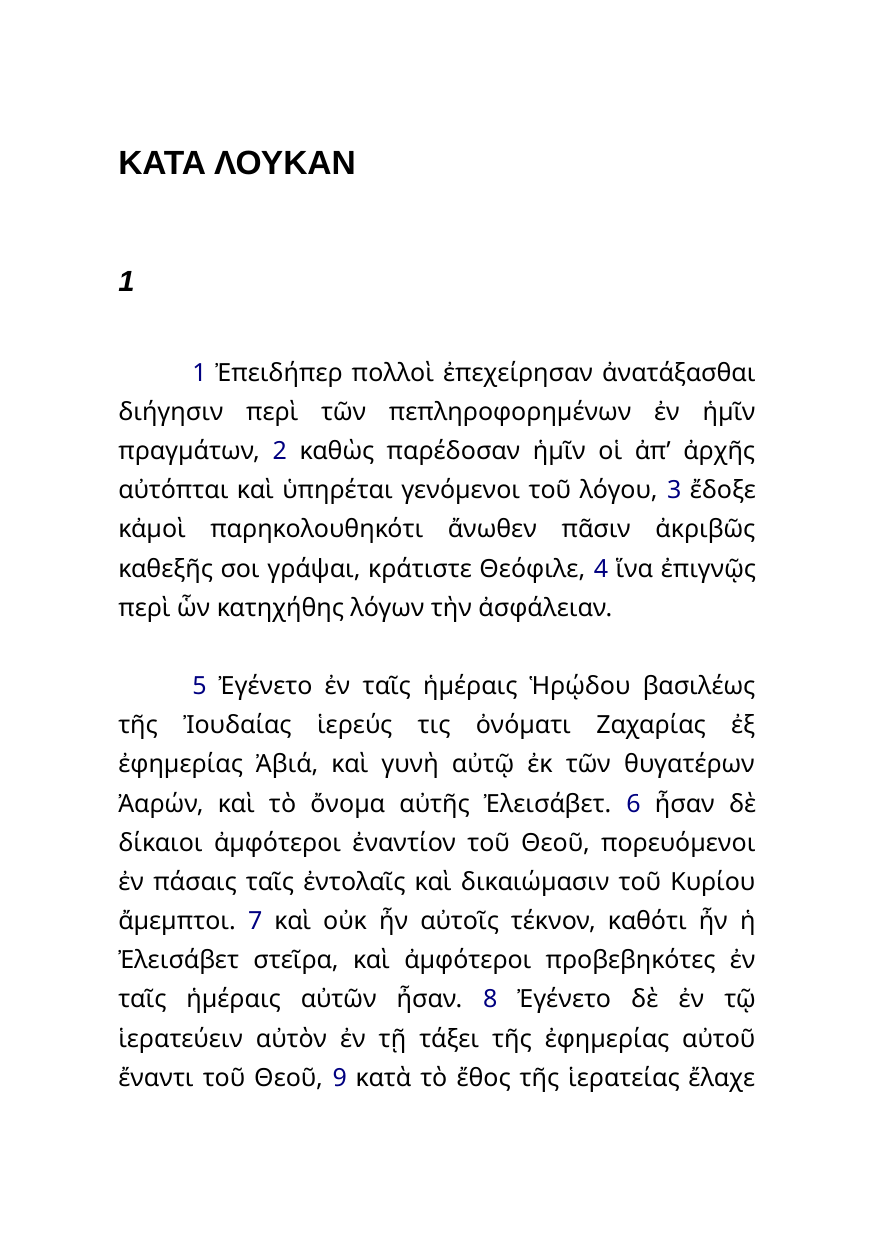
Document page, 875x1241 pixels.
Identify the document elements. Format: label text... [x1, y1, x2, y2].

subtitle 1 [118, 264, 756, 298]
text 5 Ἐγένετο ἐν ταῖς ἡμέραις Ἡρῴδου βασιλέως τῆς Ἰουδαίας ἱερεύς τις ὀνόματι Ζαχαρίας ἐξ ἐφημερίας Ἀβιά, καὶ γυνὴ αὐτῷ ἐκ τῶν θυγατέρων Ἀαρών, καὶ τὸ ὄνομα αὐτῆς Ἐλεισάβετ. 6 ἦσαν δὲ δίκαιοι ἀμφότεροι ἐναντίον τοῦ Θεοῦ, πορευόμενοι ἐν πάσαις ταῖς ἐντολαῖς καὶ δικαιώμασιν τοῦ Κυρίου ἄμεμπτοι. 7 καὶ οὐκ ἦν αὐτοῖς τέκνον, καθότι ἦν ἡ Ἐλεισάβετ στεῖρα, καὶ ἀμφότεροι προβεβηκότες ἐν ταῖς ἡμέραις αὐτῶν ἦσαν. 8 Ἐγένετο δὲ ἐν τῷ ἱερατεύειν αὐτὸν ἐν τῇ τάξει τῆς ἐφημερίας αὐτοῦ ἔναντι τοῦ Θεοῦ, 9 κατὰ τὸ ἔθος τῆς ἱερατείας ἔλαχε [118, 668, 756, 1093]
subtitle ΚΑΤΑ ΛΟΥΚΑΝ [118, 143, 756, 182]
text 1 Ἐπειδήπερ πολλοὶ ἐπεχείρησαν ἀνατάξασθαι διήγησιν περὶ τῶν πεπληροφορημένων ἐν ἡμῖν πραγμάτων, 2 καθὼς παρέδοσαν ἡμῖν οἱ ἀπ’ ἀρχῆς αὐτόπται καὶ ὑπηρέται γενόμενοι τοῦ λόγου, 3 ἔδοξε κἀμοὶ παρηκολουθηκότι ἄνωθεν πᾶσιν ἀκριβῶς καθεξῆς σοι γράψαι, κράτιστε Θεόφιλε, 4 ἵνα ἐπιγνῷς περὶ ὧν κατηχήθης λόγων τὴν ἀσφάλειαν. [118, 354, 756, 623]
